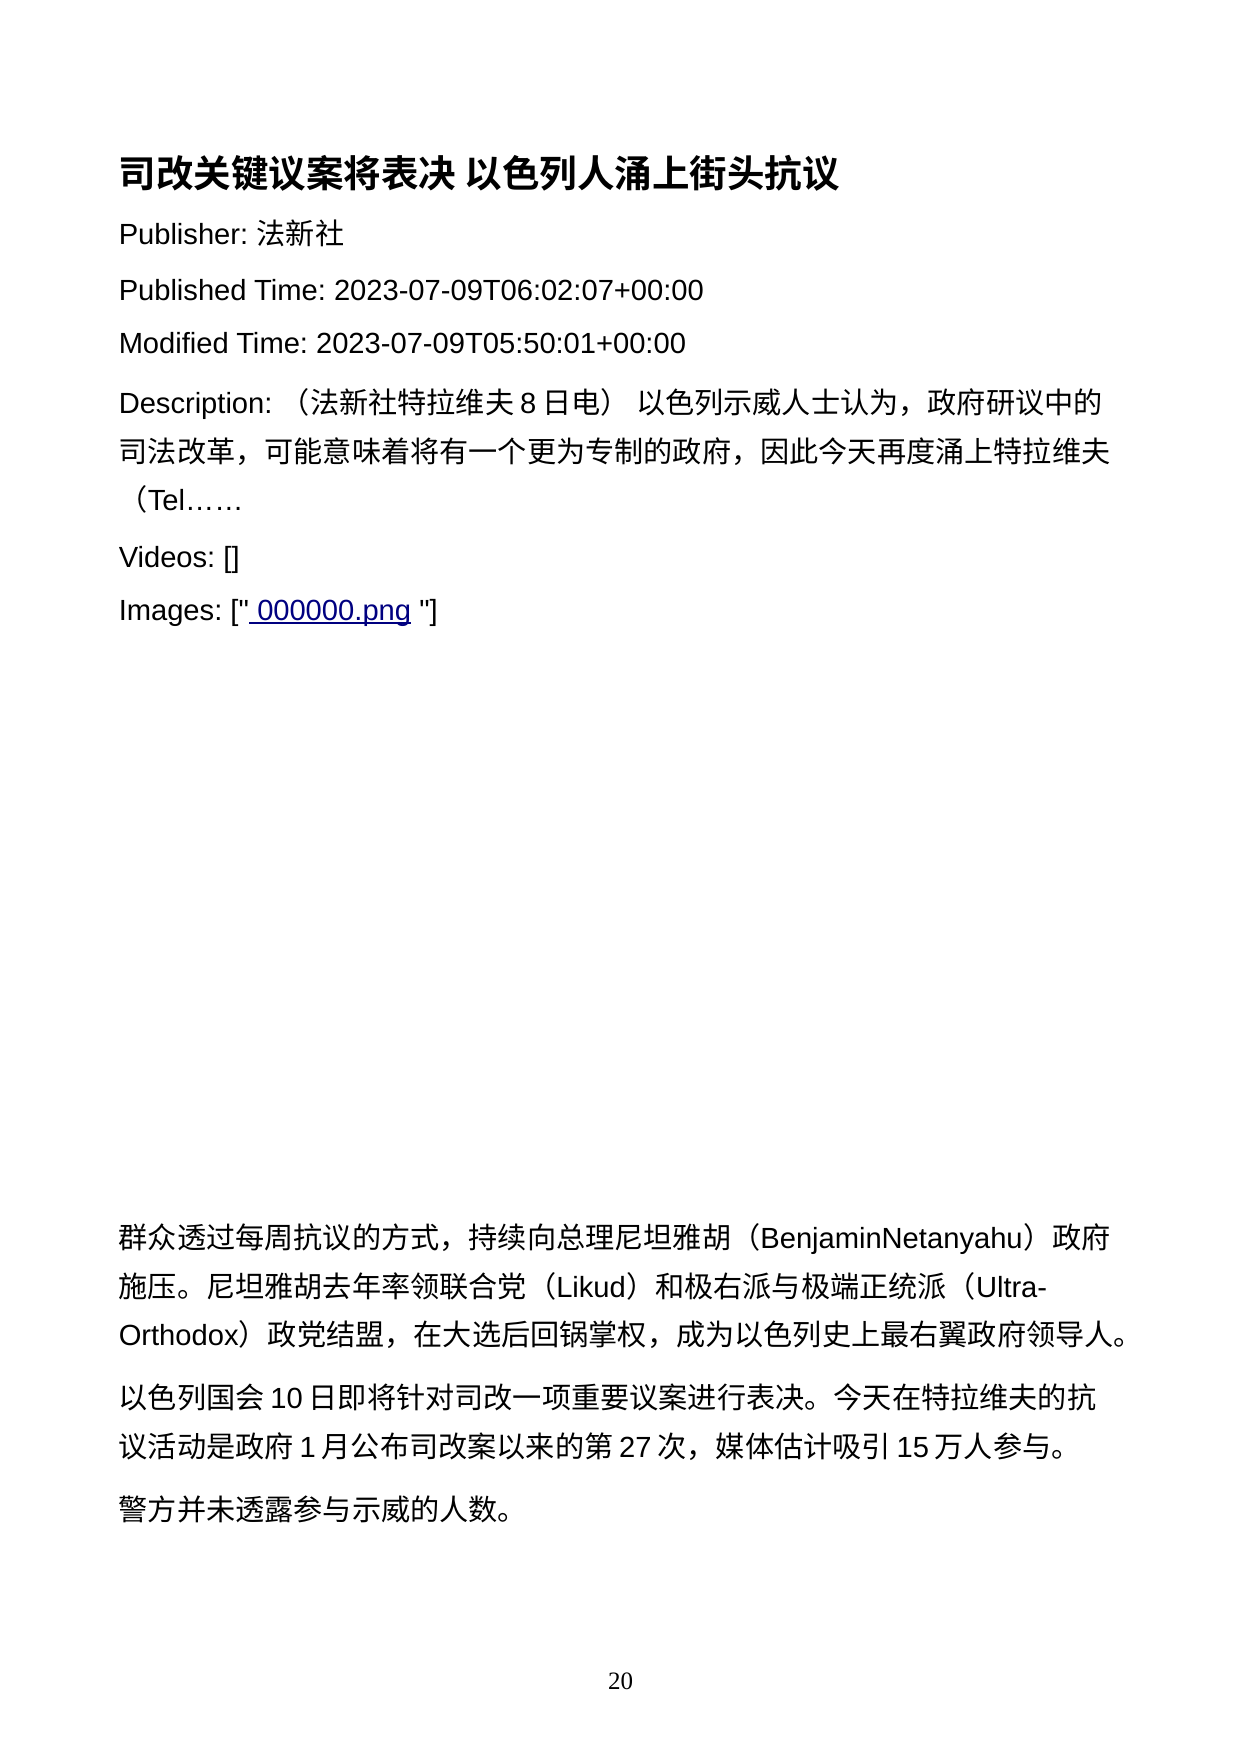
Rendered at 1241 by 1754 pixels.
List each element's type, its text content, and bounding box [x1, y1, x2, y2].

text 群众透过每周抗议的方式，持续向总理尼坦雅胡（BenjaminNetanyahu）政府施压。尼坦雅胡去年率领联合党（Likud）和极右派与极端正统派（Ultra-Orthodox）政党结盟，在大选后回锅掌权，成为以色列史上最右翼政府领导人。 [118, 1214, 1122, 1354]
text 以色列国会10日即将针对司改一项重要议案进行表决。今天在特拉维夫的抗议活动是政府1月公布司改案以来的第27次，媒体估计吸引15万人参与。 [118, 1375, 1122, 1466]
subtitle 司改关键议案将表决 以色列人涌上街头抗议 [118, 143, 1122, 198]
text Publisher: 法新社 [118, 210, 1122, 253]
text Videos: [] [118, 540, 1122, 573]
text Images: [" 000000.png "] [118, 593, 1122, 627]
text 警方并未透露参与示威的人数。 [118, 1486, 1122, 1529]
text Published Time: 2023-07-09T06:02:07+00:00 [118, 273, 1122, 307]
text Modified Time: 2023-07-09T05:50:01+00:00 [118, 327, 1122, 360]
text Description: （法新社特拉维夫8日电） 以色列示威人士认为，政府研议中的司法改革，可能意味着将有一个更为专制的政府，因此今天再度涌上特拉维夫（Tel…… [118, 380, 1122, 519]
